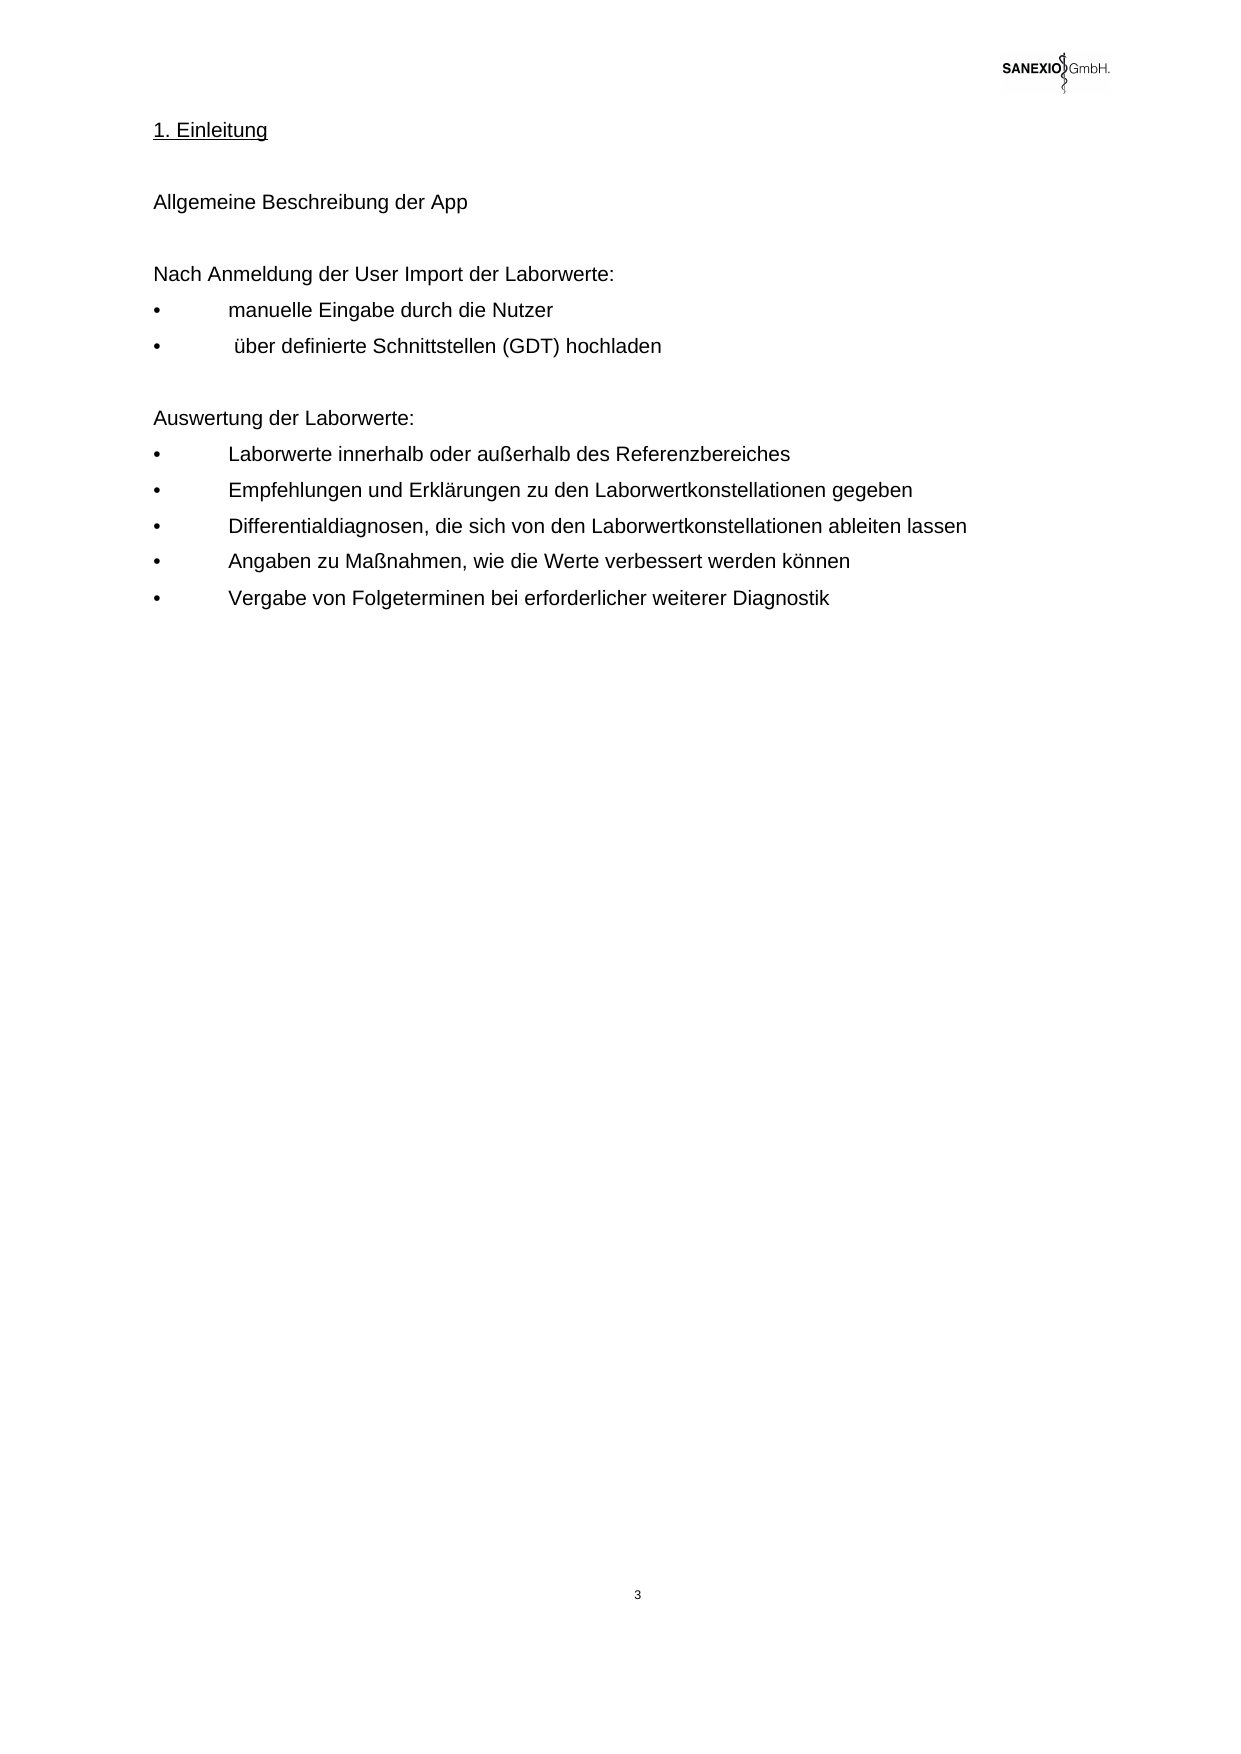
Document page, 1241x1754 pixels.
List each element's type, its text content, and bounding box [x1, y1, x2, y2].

list Vergabe von Folgeterminen bei erforderlicher weiterer Diagnostik [153, 585, 1122, 609]
subtitle Allgemeine Beschreibung der App [153, 190, 1122, 214]
list Differentialdiagnosen, die sich von den Laborwertkonstellationen ableiten lassen [153, 513, 1122, 537]
list über definierte Schnittstellen (GDT) hochladen [153, 334, 1122, 358]
list Laborwerte innerhalb oder außerhalb des Referenzbereiches [153, 442, 1122, 466]
list Nach Anmeldung der User Import der Laborwerte: [153, 262, 1122, 286]
subtitle 1. Einleitung [153, 118, 1122, 142]
list manuelle Eingabe durch die Nutzer [153, 298, 1122, 322]
picture [1002, 52, 1110, 94]
list Angaben zu Maßnahmen, wie die Werte verbessert werden können [153, 549, 1122, 573]
list Empfehlungen und Erklärungen zu den Laborwertkonstellationen gegeben [153, 477, 1122, 501]
text Auswertung der Laborwerte: [153, 406, 1122, 429]
